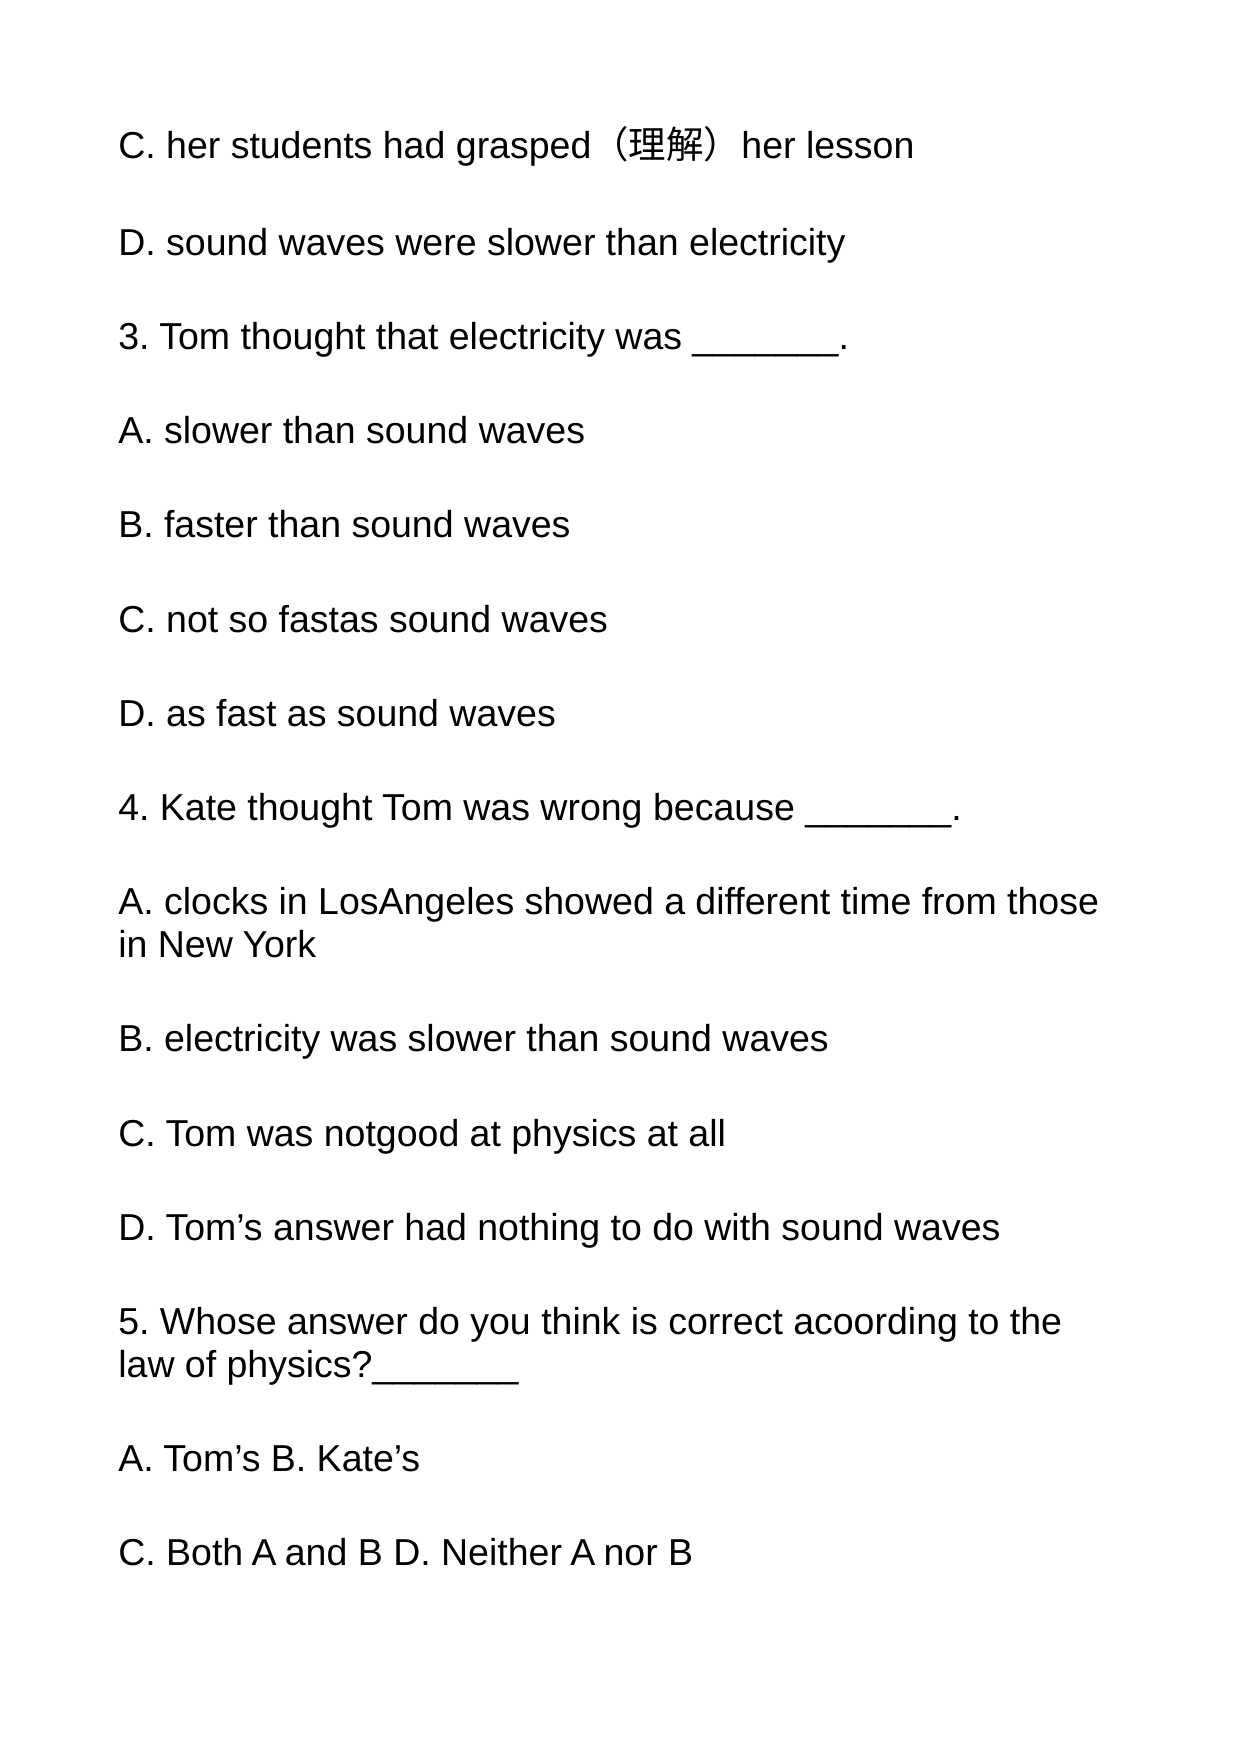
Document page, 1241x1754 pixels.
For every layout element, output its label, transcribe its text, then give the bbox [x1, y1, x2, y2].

text 3. Tom thought that electricity was _______. [118, 314, 1122, 357]
text A. clocks in LosAngeles showed a different time from those in New York [118, 879, 1122, 966]
text 5. Whose answer do you think is correct acoording to the law of physics?_______ [118, 1299, 1122, 1385]
text D. as fast as sound waves [118, 691, 1122, 734]
text C. Both A and B D. Neither A nor B [118, 1531, 1122, 1574]
text A. slower than sound waves [118, 408, 1122, 452]
text 4. Kate thought Tom was wrong because _______. [118, 785, 1122, 828]
text B. faster than sound waves [118, 503, 1122, 546]
text C. her students had grasped（理解）her lesson [118, 118, 1122, 169]
text D. Tom’s answer had nothing to do with sound waves [118, 1205, 1122, 1248]
text D. sound waves were slower than electricity [118, 220, 1122, 263]
text C. not so fastas sound waves [118, 597, 1122, 640]
text B. electricity was slower than sound waves [118, 1017, 1122, 1060]
text A. Tom’s B. Kate’s [118, 1436, 1122, 1479]
text C. Tom was notgood at physics at all [118, 1111, 1122, 1154]
